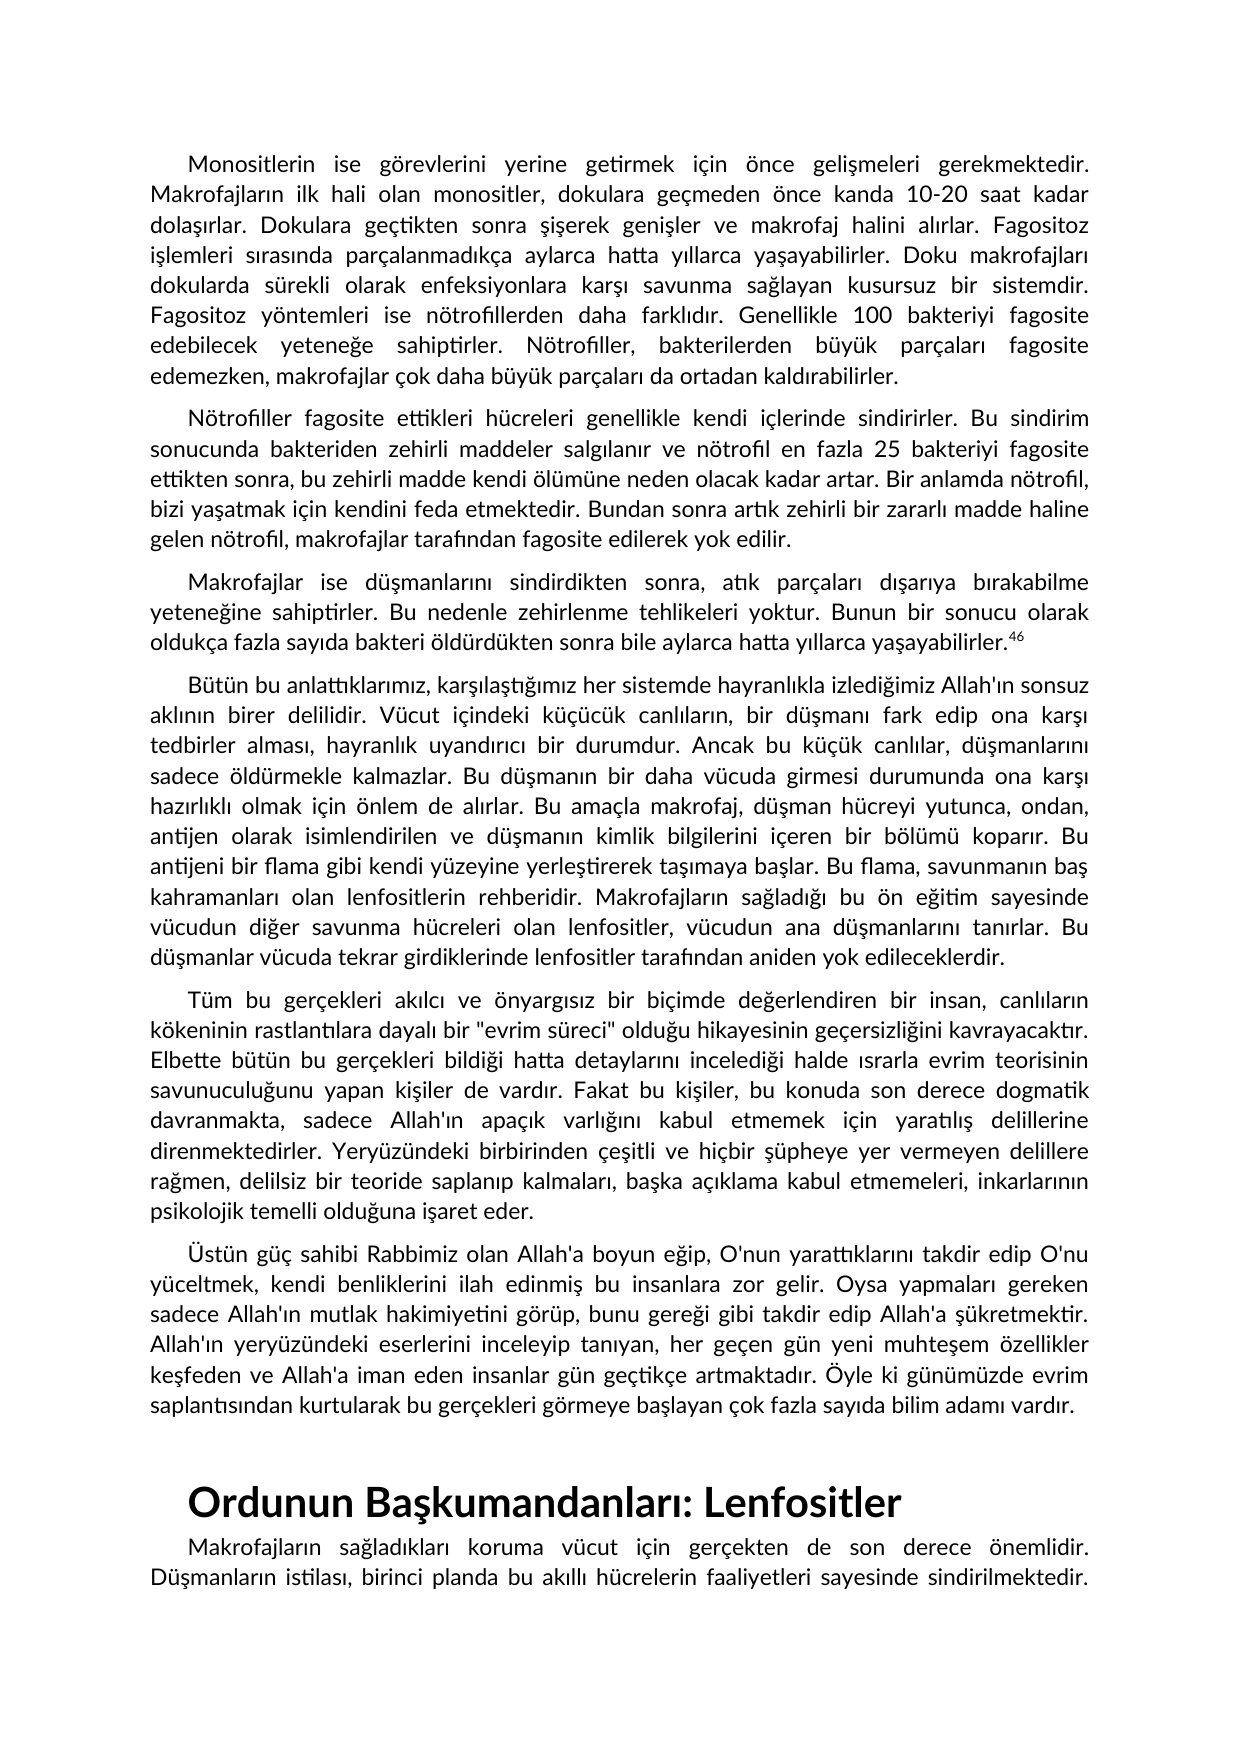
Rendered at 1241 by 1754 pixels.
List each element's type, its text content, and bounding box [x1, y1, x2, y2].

text Monositlerin ise görevlerini yerine getirmek için önce gelişmeleri gerekmektedir. Makrofajların ilk hali olan monositler, dokulara geçmeden önce kanda 10-20 saat kadar dolaşırlar. Dokulara geçtikten sonra şişerek genişler ve makrofaj halini alırlar. Fagositoz işlemleri sırasında parçalanmadıkça aylarca hatta yıllarca yaşayabilirler. Doku makrofajları dokularda sürekli olarak enfeksiyonlara karşı savunma sağlayan kusursuz bir sistemdir. Fagositoz yöntemleri ise nötrofillerden daha farklıdır. Genellikle 100 bakteriyi fagosite edebilecek yeteneğe sahiptirler. Nötrofiller, bakterilerden büyük parçaları fagosite edemezken, makrofajlar çok daha büyük parçaları da ortadan kaldırabilirler. [150, 150, 1090, 389]
text Nötrofiller fagosite ettikleri hücreleri genellikle kendi içlerinde sindirirler. Bu sindirim sonucunda bakteriden zehirli maddeler salgılanır ve nötrofil en fazla 25 bakteriyi fagosite ettikten sonra, bu zehirli madde kendi ölümüne neden olacak kadar artar. Bir anlamda nötrofil, bizi yaşatmak için kendini feda etmektedir. Bundan sonra artık zehirli bir zararlı madde haline gelen nötrofil, makrofajlar tarafından fagosite edilerek yok edilir. [150, 404, 1090, 552]
text Makrofajlar ise düşmanlarını sindirdikten sonra, atık parçaları dışarıya bırakabilme yeteneğine sahiptirler. Bu nedenle zehirlenme tehlikeleri yoktur. Bunun bir sonucu olarak oldukça fazla sayıda bakteri öldürdükten sonra bile aylarca hatta yıllarca yaşayabilirler.46 [150, 568, 1090, 656]
subtitle Ordunun Başkumandanları: Lenfositler [187, 1476, 1090, 1526]
text Bütün bu anlattıklarımız, karşılaştığımız her sistemde hayranlıkla izlediğimiz Allah'ın sonsuz aklının birer delilidir. Vücut içindeki küçücük canlıların, bir düşmanı fark edip ona karşı tedbirler alması, hayranlık uyandırıcı bir durumdur. Ancak bu küçük canlılar, düşmanlarını sadece öldürmekle kalmazlar. Bu düşmanın bir daha vücuda girmesi durumunda ona karşı hazırlıklı olmak için önlem de alırlar. Bu amaçla makrofaj, düşman hücreyi yutunca, ondan, antijen olarak isimlendirilen ve düşmanın kimlik bilgilerini içeren bir bölümü koparır. Bu antijeni bir flama gibi kendi yüzeyine yerleştirerek taşımaya başlar. Bu flama, savunmanın baş kahramanları olan lenfositlerin rehberidir. Makrofajların sağladığı bu ön eğitim sayesinde vücudun diğer savunma hücreleri olan lenfositler, vücudun ana düşmanlarını tanırlar. Bu düşmanlar vücuda tekrar girdiklerinde lenfositler tarafından aniden yok edileceklerdir. [150, 671, 1090, 970]
text Tüm bu gerçekleri akılcı ve önyargısız bir biçimde değerlendiren bir insan, canlıların kökeninin rastlantılara dayalı bir "evrim süreci" olduğu hikayesinin geçersizliğini kavrayacaktır. Elbette bütün bu gerçekleri bildiği hatta detaylarını incelediği halde ısrarla evrim teorisinin savunuculuğunu yapan kişiler de vardır. Fakat bu kişiler, bu konuda son derece dogmatik davranmakta, sadece Allah'ın apaçık varlığını kabul etmemek için yaratılış delillerine direnmektedirler. Yeryüzündeki birbirinden çeşitli ve hiçbir şüpheye yer vermeyen delillere rağmen, delilsiz bir teoride saplanıp kalmaları, başka açıklama kabul etmemeleri, inkarlarının psikolojik temelli olduğuna işaret eder. [150, 985, 1090, 1224]
text Makrofajların sağladıkları koruma vücut için gerçekten de son derece önemlidir. Düşmanların istilası, birinci planda bu akıllı hücrelerin faaliyetleri sayesinde sindirilmektedir. [150, 1532, 1090, 1590]
text Üstün güç sahibi Rabbimiz olan Allah'a boyun eğip, O'nun yarattıklarını takdir edip O'nu yüceltmek, kendi benliklerini ilah edinmiş bu insanlara zor gelir. Oysa yapmaları gereken sadece Allah'ın mutlak hakimiyetini görüp, bunu gereği gibi takdir edip Allah'a şükretmektir. Allah'ın yeryüzündeki eserlerini inceleyip tanıyan, her geçen gün yeni muhteşem özellikler keşfeden ve Allah'a iman eden insanlar gün geçtikçe artmaktadır. Öyle ki günümüzde evrim saplantısından kurtularak bu gerçekleri görmeye başlayan çok fazla sayıda bilim adamı vardır. [150, 1239, 1090, 1418]
